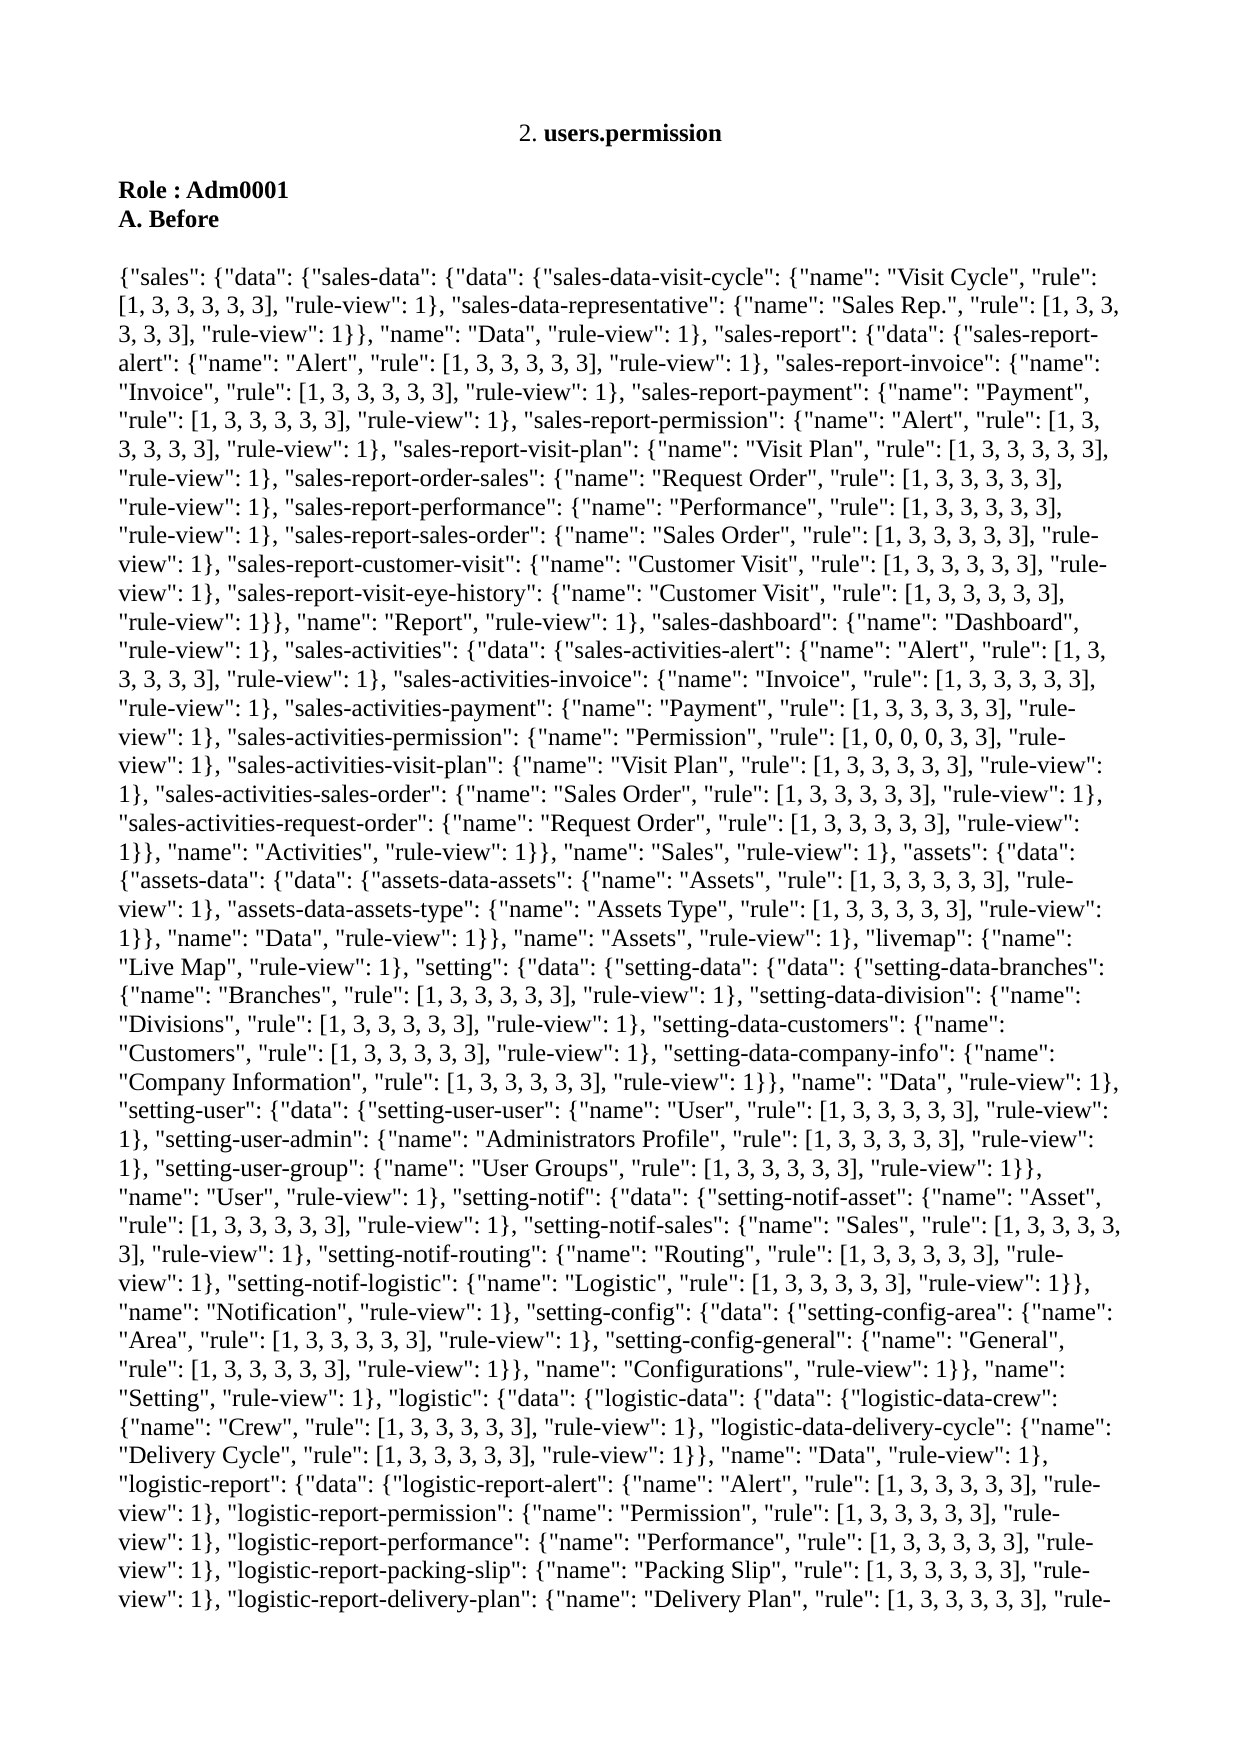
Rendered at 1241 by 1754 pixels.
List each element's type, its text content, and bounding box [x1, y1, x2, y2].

text Role : Adm0001 [118, 176, 1122, 204]
text A. Before [118, 204, 1122, 233]
text {"sales": {"data": {"sales-data": {"data": {"sales-data-visit-cycle": {"name": "Visit Cycle", "rule": [1, 3, 3, 3, 3, 3], "rule-view": 1}, "sales-data-representative": {"name": "Sales Rep.", "rule": [1, 3, 3, 3, 3, 3], "rule-view": 1}}, "name": "Data", "rule-view": 1}, "sales-report": {"data": {"sales-report-alert": {"name": "Alert", "rule": [1, 3, 3, 3, 3, 3], "rule-view": 1}, "sales-report-invoice": {"name": "Invoice", "rule": [1, 3, 3, 3, 3, 3], "rule-view": 1}, "sales-report-payment": {"name": "Payment", "rule": [1, 3, 3, 3, 3, 3], "rule-view": 1}, "sales-report-permission": {"name": "Alert", "rule": [1, 3, 3, 3, 3, 3], "rule-view": 1}, "sales-report-visit-plan": {"name": "Visit Plan", "rule": [1, 3, 3, 3, 3, 3], "rule-view": 1}, "sales-report-order-sales": {"name": "Request Order", "rule": [1, 3, 3, 3, 3, 3], "rule-view": 1}, "sales-report-performance": {"name": "Performance", "rule": [1, 3, 3, 3, 3, 3], "rule-view": 1}, "sales-report-sales-order": {"name": "Sales Order", "rule": [1, 3, 3, 3, 3, 3], "rule-view": 1}, "sales-report-customer-visit": {"name": "Customer Visit", "rule": [1, 3, 3, 3, 3, 3], "rule-view": 1}, "sales-report-visit-eye-history": {"name": "Customer Visit", "rule": [1, 3, 3, 3, 3, 3], "rule-view": 1}}, "name": "Report", "rule-view": 1}, "sales-dashboard": {"name": "Dashboard", "rule-view": 1}, "sales-activities": {"data": {"sales-activities-alert": {"name": "Alert", "rule": [1, 3, 3, 3, 3, 3], "rule-view": 1}, "sales-activities-invoice": {"name": "Invoice", "rule": [1, 3, 3, 3, 3, 3], "rule-view": 1}, "sales-activities-payment": {"name": "Payment", "rule": [1, 3, 3, 3, 3, 3], "rule-view": 1}, "sales-activities-permission": {"name": "Permission", "rule": [1, 0, 0, 0, 3, 3], "rule-view": 1}, "sales-activities-visit-plan": {"name": "Visit Plan", "rule": [1, 3, 3, 3, 3, 3], "rule-view": 1}, "sales-activities-sales-order": {"name": "Sales Order", "rule": [1, 3, 3, 3, 3, 3], "rule-view": 1}, "sales-activities-request-order": {"name": "Request Order", "rule": [1, 3, 3, 3, 3, 3], "rule-view": 1}}, "name": "Activities", "rule-view": 1}}, "name": "Sales", "rule-view": 1}, "assets": {"data": {"assets-data": {"data": {"assets-data-assets": {"name": "Assets", "rule": [1, 3, 3, 3, 3, 3], "rule-view": 1}, "assets-data-assets-type": {"name": "Assets Type", "rule": [1, 3, 3, 3, 3, 3], "rule-view": 1}}, "name": "Data", "rule-view": 1}}, "name": "Assets", "rule-view": 1}, "livemap": {"name": "Live Map", "rule-view": 1}, "setting": {"data": {"setting-data": {"data": {"setting-data-branches": {"name": "Branches", "rule": [1, 3, 3, 3, 3, 3], "rule-view": 1}, "setting-data-division": {"name": "Divisions", "rule": [1, 3, 3, 3, 3, 3], "rule-view": 1}, "setting-data-customers": {"name": "Customers", "rule": [1, 3, 3, 3, 3, 3], "rule-view": 1}, "setting-data-company-info": {"name": "Company Information", "rule": [1, 3, 3, 3, 3, 3], "rule-view": 1}}, "name": "Data", "rule-view": 1}, "setting-user": {"data": {"setting-user-user": {"name": "User", "rule": [1, 3, 3, 3, 3, 3], "rule-view": 1}, "setting-user-admin": {"name": "Administrators Profile", "rule": [1, 3, 3, 3, 3, 3], "rule-view": 1}, "setting-user-group": {"name": "User Groups", "rule": [1, 3, 3, 3, 3, 3], "rule-view": 1}}, "name": "User", "rule-view": 1}, "setting-notif": {"data": {"setting-notif-asset": {"name": "Asset", "rule": [1, 3, 3, 3, 3, 3], "rule-view": 1}, "setting-notif-sales": {"name": "Sales", "rule": [1, 3, 3, 3, 3, 3], "rule-view": 1}, "setting-notif-routing": {"name": "Routing", "rule": [1, 3, 3, 3, 3, 3], "rule-view": 1}, "setting-notif-logistic": {"name": "Logistic", "rule": [1, 3, 3, 3, 3, 3], "rule-view": 1}}, "name": "Notification", "rule-view": 1}, "setting-config": {"data": {"setting-config-area": {"name": "Area", "rule": [1, 3, 3, 3, 3, 3], "rule-view": 1}, "setting-config-general": {"name": "General", "rule": [1, 3, 3, 3, 3, 3], "rule-view": 1}}, "name": "Configurations", "rule-view": 1}}, "name": "Setting", "rule-view": 1}, "logistic": {"data": {"logistic-data": {"data": {"logistic-data-crew": {"name": "Crew", "rule": [1, 3, 3, 3, 3, 3], "rule-view": 1}, "logistic-data-delivery-cycle": {"name": "Delivery Cycle", "rule": [1, 3, 3, 3, 3, 3], "rule-view": 1}}, "name": "Data", "rule-view": 1}, "logistic-report": {"data": {"logistic-report-alert": {"name": "Alert", "rule": [1, 3, 3, 3, 3, 3], "rule-view": 1}, "logistic-report-permission": {"name": "Permission", "rule": [1, 3, 3, 3, 3, 3], "rule-view": 1}, "logistic-report-performance": {"name": "Performance", "rule": [1, 3, 3, 3, 3, 3], "rule-view": 1}, "logistic-report-packing-slip": {"name": "Packing Slip", "rule": [1, 3, 3, 3, 3, 3], "rule-view": 1}, "logistic-report-delivery-plan": {"name": "Delivery Plan", "rule": [1, 3, 3, 3, 3, 3], "rule- [118, 262, 1122, 1613]
text 2. users.permission [118, 118, 1122, 147]
